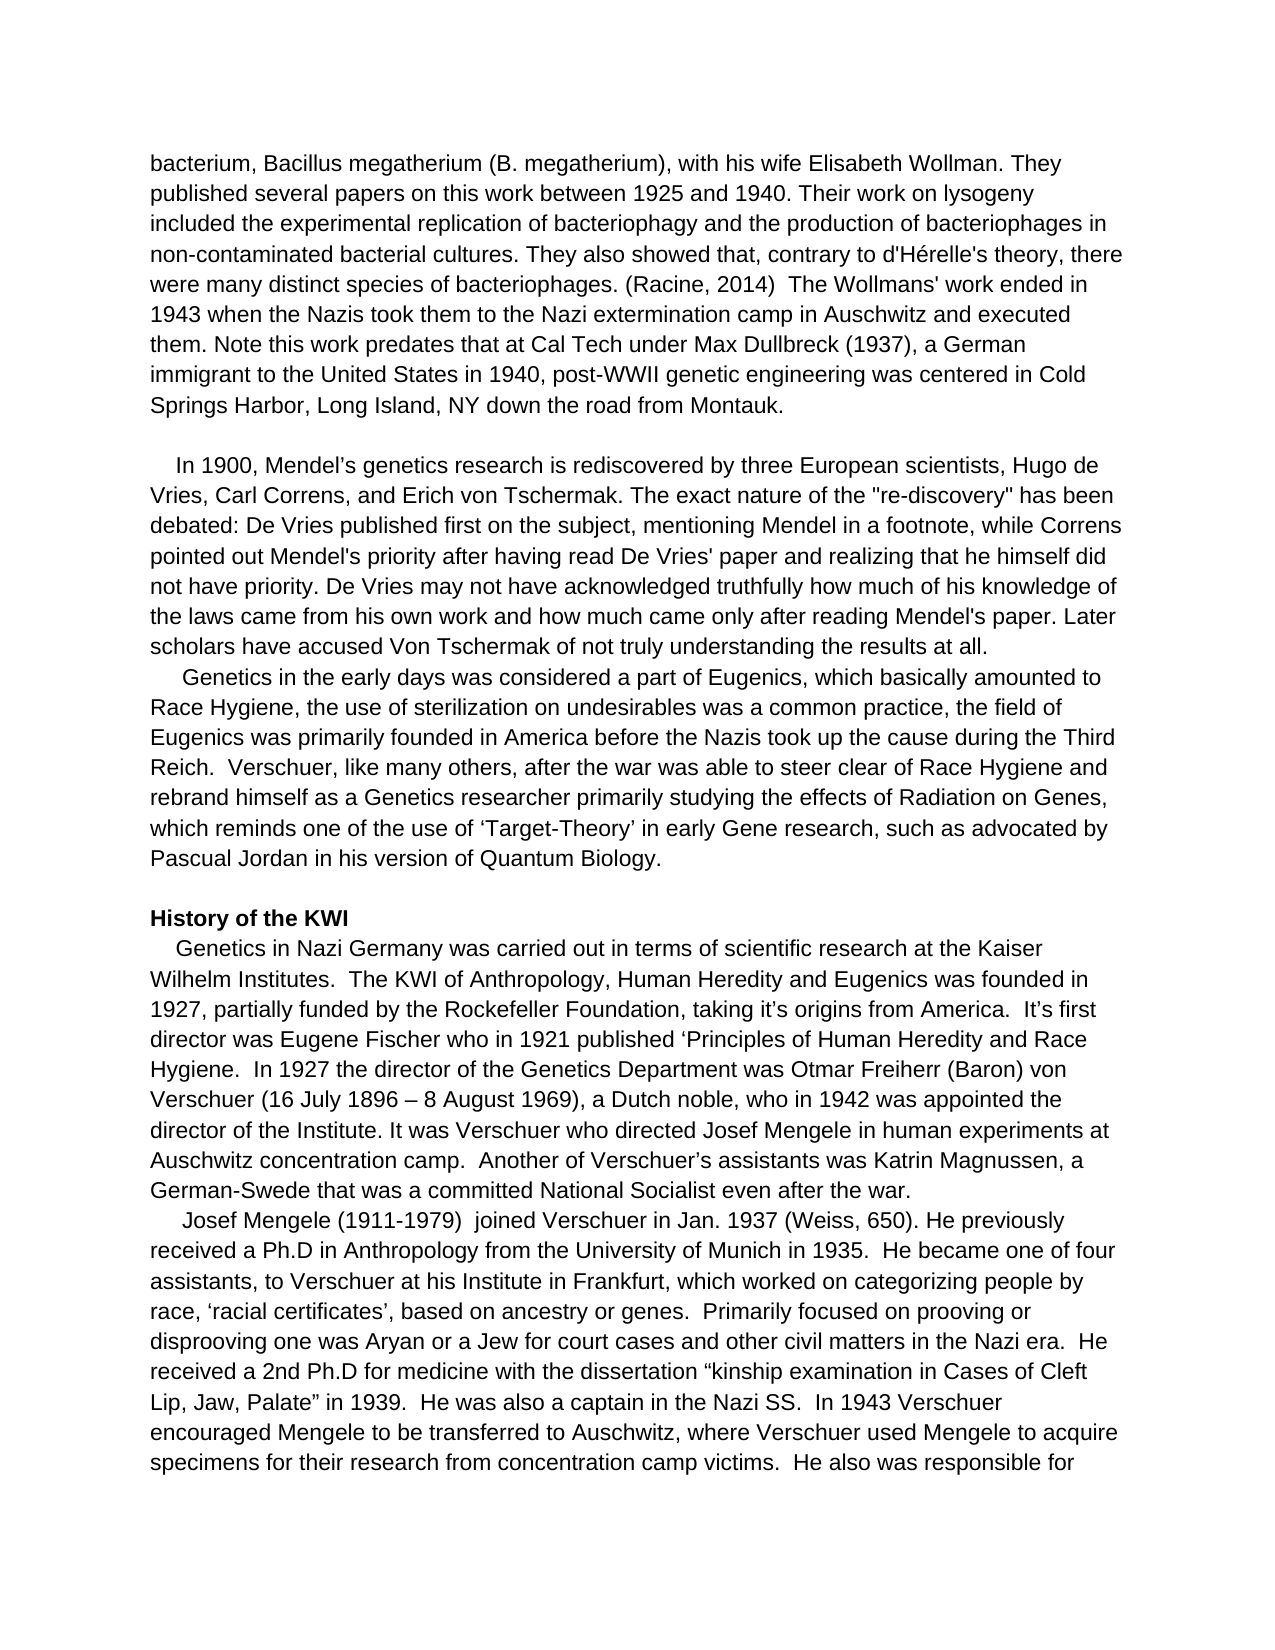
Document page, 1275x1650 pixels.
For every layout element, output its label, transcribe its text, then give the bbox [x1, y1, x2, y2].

text History of the KWI [150, 905, 1125, 932]
text bacterium, Bacillus megatherium (B. megatherium), with his wife Elisabeth Wollman. They published several papers on this work between 1925 and 1940. Their work on lysogeny included the experimental replication of bacteriophagy and the production of bacteriophages in non-contaminated bacterial cultures. They also showed that, contrary to d'Hérelle's theory, there were many distinct species of bacteriophages. (Racine, 2014) The Wollmans' work ended in 1943 when the Nazis took them to the Nazi extermination camp in Auschwitz and executed them. Note this work predates that at Cal Tech under Max Dullbreck (1937), a German immigrant to the United States in 1940, post-WWII genetic engineering was centered in Cold Springs Harbor, Long Island, NY down the road from Montauk. In 1900, Mendel’s genetics research is rediscovered by three European scientists, Hugo de Vries, Carl Correns, and Erich von Tschermak. The exact nature of the "re-discovery" has been debated: De Vries published first on the subject, mentioning Mendel in a footnote, while Correns pointed out Mendel's priority after having read De Vries' paper and realizing that he himself did not have priority. De Vries may not have acknowledged truthfully how much of his knowledge of the laws came from his own work and how much came only after reading Mendel's paper. Later scholars have accused Von Tschermak of not truly understanding the results at all. [150, 150, 1125, 660]
text Genetics in Nazi Germany was carried out in terms of scientific research at the Kaiser Wilhelm Institutes. The KWI of Anthropology, Human Heredity and Eugenics was founded in 1927, partially funded by the Rockefeller Foundation, taking it’s origins from America. It’s first director was Eugene Fischer who in 1921 published ‘Principles of Human Heredity and Race Hygiene. In 1927 the director of the Genetics Department was Otmar Freiherr (Baron) von Verschuer (16 July 1896 – 8 August 1969), a Dutch noble, who in 1942 was appointed the director of the Institute. It was Verschuer who directed Josef Mengele in human experiments at Auschwitz concentration camp. Another of Verschuer’s assistants was Katrin Magnussen, a German-Swede that was a committed National Socialist even after the war. [150, 935, 1125, 1203]
text Josef Mengele (1911-1979) joined Verschuer in Jan. 1937 (Weiss, 650). He previously received a Ph.D in Anthropology from the University of Munich in 1935. He became one of four assistants, to Verschuer at his Institute in Frankfurt, which worked on categorizing people by race, ‘racial certificates’, based on ancestry or genes. Primarily focused on prooving or disprooving one was Aryan or a Jew for court cases and other civil matters in the Nazi era. He received a 2nd Ph.D for medicine with the dissertation “kinship examination in Cases of Cleft Lip, Jaw, Palate” in 1939. He was also a captain in the Nazi SS. In 1943 Verschuer encouraged Mengele to be transferred to Auschwitz, where Verschuer used Mengele to acquire specimens for their research from concentration camp victims. He also was responsible for [150, 1207, 1125, 1475]
text Genetics in the early days was considered a part of Eugenics, which basically amounted to Race Hygiene, the use of sterilization on undesirables was a common practice, the field of Eugenics was primarily founded in America before the Nazis took up the cause during the Third Reich. Verschuer, like many others, after the war was able to steer clear of Race Hygiene and rebrand himself as a Genetics researcher primarily studying the effects of Radiation on Genes, which reminds one of the use of ‘Target-Theory’ in early Gene research, such as advocated by Pascual Jordan in his version of Quantum Biology. [150, 663, 1125, 871]
